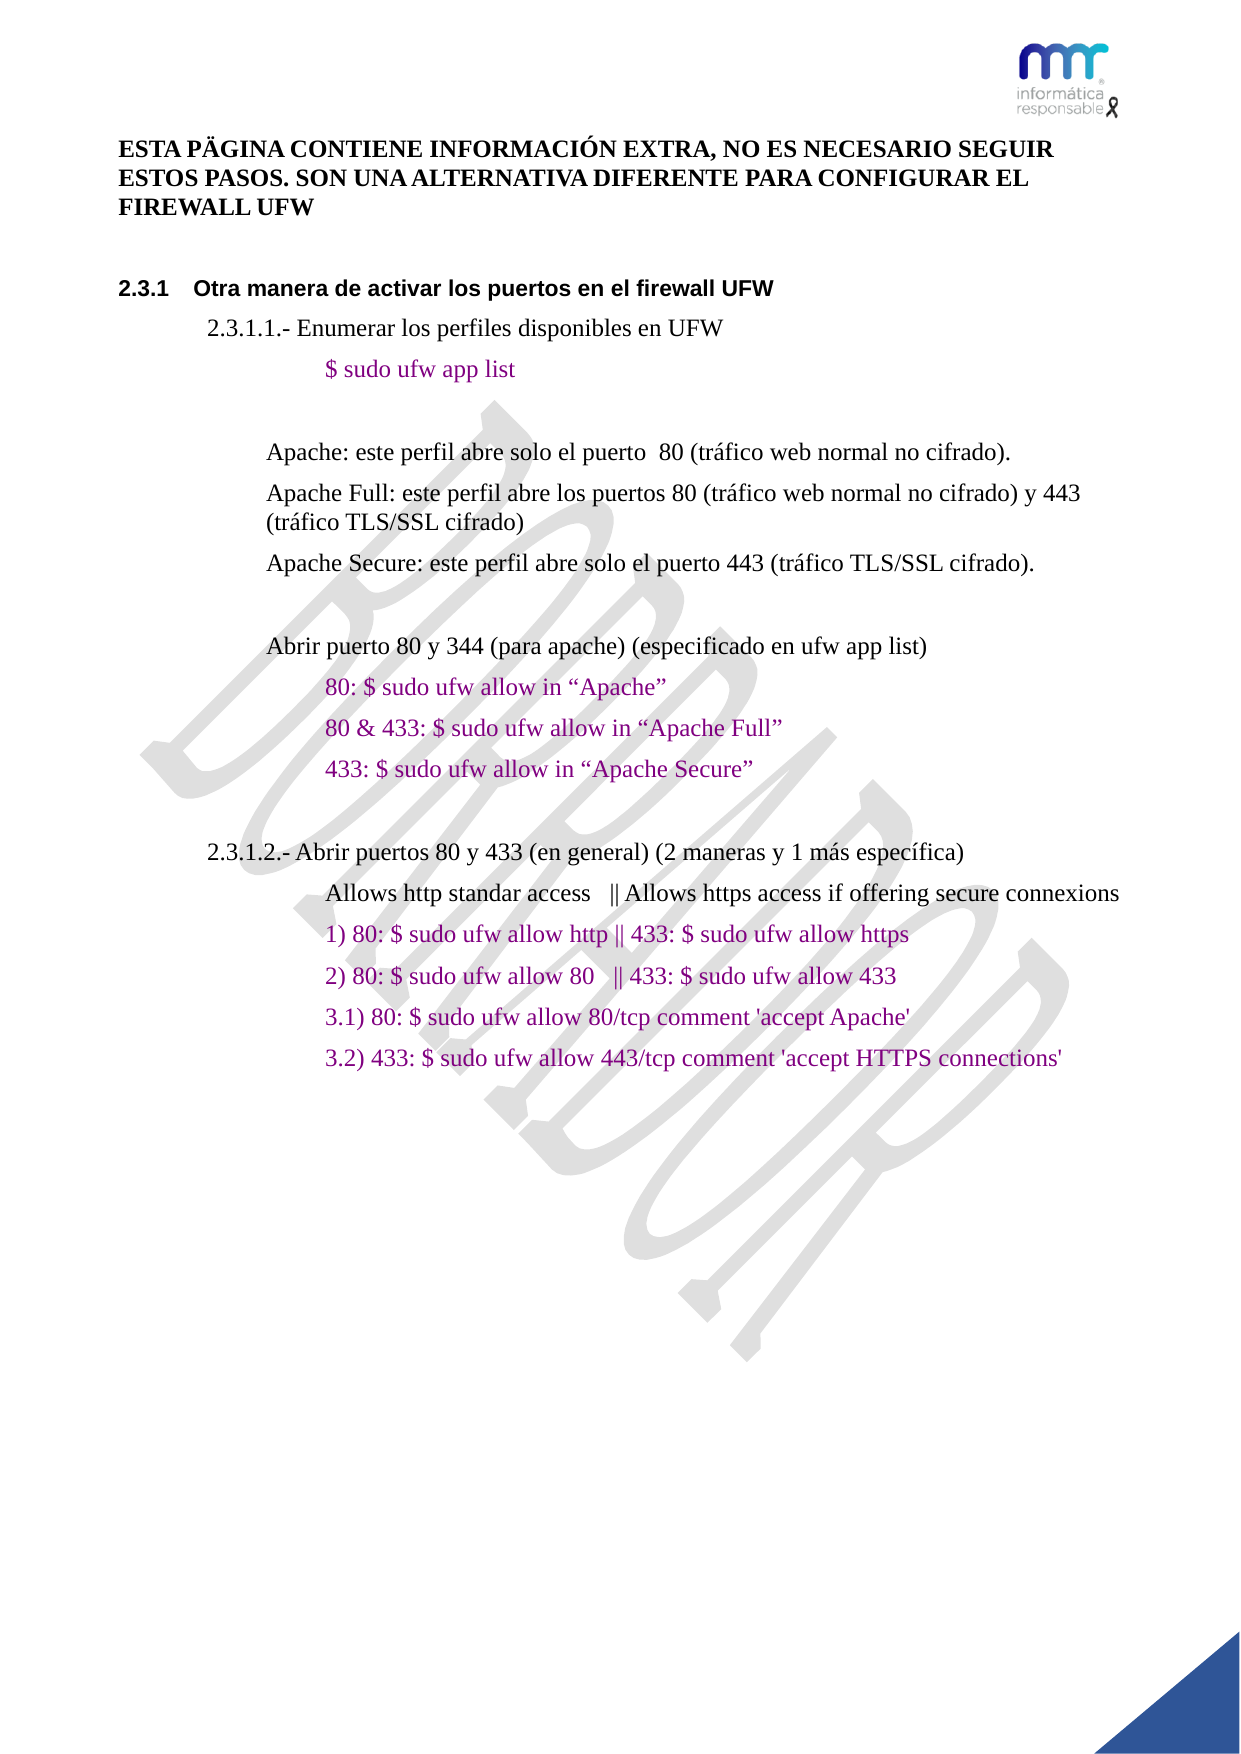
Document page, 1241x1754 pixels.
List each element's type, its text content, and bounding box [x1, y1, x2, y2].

text Abrir puerto 80 y 344 (para apache) (especificado en ufw app list) [524, 631, 586, 659]
text 3.2) 433: $ sudo ufw allow 443/tcp comment 'accept HTTPS connections' [551, 1043, 626, 1072]
text 433: $ sudo ufw allow in “Apache Secure” [604, 754, 684, 783]
text 1) 80: $ sudo ufw allow http || 433: $ sudo ufw allow https [325, 919, 375, 948]
text Allows http standar access || Allows https access if offering secure connexions [334, 878, 407, 907]
text 2) 80: $ sudo ufw allow 80 || 433: $ sudo ufw allow 433 [325, 961, 372, 989]
text Allows http standar access || Allows https access if offering secure connexions [632, 878, 695, 907]
text 2) 80: $ sudo ufw allow 80 || 433: $ sudo ufw allow 433 [850, 961, 956, 989]
subtitle Otra manera de activar los puertos en el firewall UFW [118, 274, 1122, 301]
text Allows http standar access || Allows https access if offering secure connexions [480, 878, 537, 907]
text Apache: este perfil abre solo el puerto 80 (tráfico web normal no cifrado). [531, 437, 1122, 466]
text 1) 80: $ sudo ufw allow http || 433: $ sudo ufw allow https [658, 919, 750, 948]
text 1) 80: $ sudo ufw allow http || 433: $ sudo ufw allow https [608, 919, 660, 948]
text 3.2) 433: $ sudo ufw allow 443/tcp comment 'accept HTTPS connections' [325, 1043, 454, 1072]
text Abrir puerto 80 y 344 (para apache) (especificado en ufw app list) [276, 631, 349, 659]
text 2) 80: $ sudo ufw allow 80 || 433: $ sudo ufw allow 433 [407, 961, 473, 989]
text 3.2) 433: $ sudo ufw allow 443/tcp comment 'accept HTTPS connections' [1013, 1043, 1122, 1072]
text 1) 80: $ sudo ufw allow http || 433: $ sudo ufw allow https [984, 919, 1122, 948]
text 3.2) 433: $ sudo ufw allow 443/tcp comment 'accept HTTPS connections' [883, 1043, 943, 1072]
text 3.1) 80: $ sudo ufw allow 80/tcp comment 'accept Apache' [979, 1002, 1040, 1031]
text 433: $ sudo ufw allow in “Apache Secure” [400, 754, 463, 783]
text 3.2) 433: $ sudo ufw allow 443/tcp comment 'accept HTTPS connections' [466, 1043, 552, 1072]
text 80: $ sudo ufw allow in “Apache” [484, 672, 545, 701]
text 1) 80: $ sudo ufw allow http || 433: $ sudo ufw allow https [439, 919, 505, 948]
text $ sudo ufw app list [325, 354, 1122, 383]
text 80: $ sudo ufw allow in “Apache” [539, 672, 619, 701]
text Apache Secure: este perfil abre solo el puerto 443 (tráfico TLS/SSL cifrado). [266, 548, 363, 577]
text 2) 80: $ sudo ufw allow 80 || 433: $ sudo ufw allow 433 [475, 961, 555, 989]
text Apache Full: este perfil abre los puertos 80 (tráfico web normal no cifrado) y 443 (tráfico TLS/SSL cifrado) [266, 478, 433, 536]
text Abrir puerto 80 y 344 (para apache) (especificado en ufw app list) [408, 631, 526, 659]
text 2.3.1.2.- Abrir puertos 80 y 433 (en general) (2 maneras y 1 más específica) [568, 837, 698, 866]
text Allows http standar access || Allows https access if offering secure connexions [537, 878, 651, 907]
text 2) 80: $ sudo ufw allow 80 || 433: $ sudo ufw allow 433 [703, 961, 808, 989]
text 2.3.1.2.- Abrir puertos 80 y 433 (en general) (2 maneras y 1 más específica) [292, 837, 380, 866]
text 433: $ sudo ufw allow in “Apache Secure” [325, 754, 405, 783]
text 3.1) 80: $ sudo ufw allow 80/tcp comment 'accept Apache' [489, 1002, 588, 1031]
text Apache Secure: este perfil abre solo el puerto 443 (tráfico TLS/SSL cifrado). [358, 548, 441, 577]
text Abrir puerto 80 y 344 (para apache) (especificado en ufw app list) [581, 631, 651, 659]
text 3.2) 433: $ sudo ufw allow 443/tcp comment 'accept HTTPS connections' [765, 1043, 886, 1072]
text Apache Full: este perfil abre los puertos 80 (tráfico web normal no cifrado) y 443 (tráfico TLS/SSL cifrado) [478, 478, 1122, 536]
text 1) 80: $ sudo ufw allow http || 433: $ sudo ufw allow https [844, 919, 906, 948]
text 3.1) 80: $ sudo ufw allow 80/tcp comment 'accept Apache' [1048, 1002, 1122, 1031]
text Apache Full: este perfil abre los puertos 80 (tráfico web normal no cifrado) y 443 (tráfico TLS/SSL cifrado) [399, 478, 501, 536]
text 2) 80: $ sudo ufw allow 80 || 433: $ sudo ufw allow 433 [622, 961, 708, 989]
text Allows http standar access || Allows https access if offering secure connexions [785, 878, 871, 907]
text 2.3.1.1.- Enumerar los perfiles disponibles en UFW [207, 313, 1122, 342]
text 2) 80: $ sudo ufw allow 80 || 433: $ sudo ufw allow 433 [956, 961, 1019, 989]
text 2.3.1.2.- Abrir puertos 80 y 433 (en general) (2 maneras y 1 más específica) [728, 837, 832, 866]
text 80: $ sudo ufw allow in “Apache” [749, 672, 1122, 701]
text 3.1) 80: $ sudo ufw allow 80/tcp comment 'accept Apache' [586, 1002, 667, 1031]
text 433: $ sudo ufw allow in “Apache Secure” [513, 754, 609, 783]
text 2.3.1.2.- Abrir puertos 80 y 433 (en general) (2 maneras y 1 más específica) [439, 837, 526, 866]
text Allows http standar access || Allows https access if offering secure connexions [408, 878, 485, 907]
text ESTA PÄGINA CONTIENE INFORMACIÓN EXTRA, NO ES NECESARIO SEGUIR ESTOS PASOS. SON UNA ALTERNATIVA DIFERENTE PARA CONFIGURAR EL FIREWALL UFW [118, 134, 1122, 221]
text 80 & 433: $ sudo ufw allow in “Apache Full” [443, 713, 504, 742]
text Apache Secure: este perfil abre solo el puerto 443 (tráfico TLS/SSL cifrado). [590, 548, 1122, 577]
text Allows http standar access || Allows https access if offering secure connexions [877, 878, 1122, 907]
text 3.1) 80: $ sudo ufw allow 80/tcp comment 'accept Apache' [661, 1002, 769, 1031]
text 2.3.1.2.- Abrir puertos 80 y 433 (en general) (2 maneras y 1 más específica) [374, 837, 439, 866]
text 80 & 433: $ sudo ufw allow in “Apache Full” [572, 713, 650, 742]
text 80: $ sudo ufw allow in “Apache” [686, 672, 729, 701]
text 3.1) 80: $ sudo ufw allow 80/tcp comment 'accept Apache' [806, 1002, 923, 1031]
text 1) 80: $ sudo ufw allow http || 433: $ sudo ufw allow https [896, 919, 975, 948]
text 3.2) 433: $ sudo ufw allow 443/tcp comment 'accept HTTPS connections' [620, 1043, 728, 1072]
text 80: $ sudo ufw allow in “Apache” [367, 672, 488, 701]
text Abrir puerto 80 y 344 (para apache) (especificado en ufw app list) [357, 631, 411, 659]
text 433: $ sudo ufw allow in “Apache Secure” [799, 754, 1122, 783]
text Abrir puerto 80 y 344 (para apache) (especificado en ufw app list) [664, 631, 714, 659]
text 80 & 433: $ sudo ufw allow in “Apache Full” [498, 713, 578, 742]
text Apache Secure: este perfil abre solo el puerto 443 (tráfico TLS/SSL cifrado). [434, 548, 503, 577]
text 80 & 433: $ sudo ufw allow in “Apache Full” [719, 713, 1122, 742]
text 80: $ sudo ufw allow in “Apache” [615, 672, 691, 701]
text Abrir puerto 80 y 344 (para apache) (especificado en ufw app list) [726, 631, 1122, 659]
text 1) 80: $ sudo ufw allow http || 433: $ sudo ufw allow https [506, 919, 603, 948]
text 2.3.1.2.- Abrir puertos 80 y 433 (en general) (2 maneras y 1 más específica) [903, 837, 1122, 866]
text 1) 80: $ sudo ufw allow http || 433: $ sudo ufw allow https [744, 919, 844, 948]
text 2) 80: $ sudo ufw allow 80 || 433: $ sudo ufw allow 433 [1056, 961, 1122, 989]
text 3.1) 80: $ sudo ufw allow 80/tcp comment 'accept Apache' [325, 1002, 441, 1031]
text 80 & 433: $ sudo ufw allow in “Apache Full” [329, 713, 447, 742]
text 80: $ sudo ufw allow in “Apache” [325, 672, 370, 701]
text 3.2) 433: $ sudo ufw allow 443/tcp comment 'accept HTTPS connections' [938, 1043, 1016, 1072]
text Apache Secure: este perfil abre solo el puerto 443 (tráfico TLS/SSL cifrado). [495, 548, 587, 577]
text 433: $ sudo ufw allow in “Apache Secure” [680, 754, 794, 783]
text Apache: este perfil abre solo el puerto 80 (tráfico web normal no cifrado). [266, 437, 474, 466]
text 2) 80: $ sudo ufw allow 80 || 433: $ sudo ufw allow 433 [807, 961, 855, 989]
text Allows http standar access || Allows https access if offering secure connexions [693, 878, 791, 907]
text 2.3.1.2.- Abrir puertos 80 y 433 (en general) (2 maneras y 1 más específica) [826, 837, 883, 866]
text 80 & 433: $ sudo ufw allow in “Apache Full” [645, 713, 719, 742]
text 1) 80: $ sudo ufw allow http || 433: $ sudo ufw allow https [377, 919, 444, 948]
text 3.1) 80: $ sudo ufw allow 80/tcp comment 'accept Apache' [920, 1002, 984, 1031]
text 3.1) 80: $ sudo ufw allow 80/tcp comment 'accept Apache' [766, 1002, 811, 1031]
text 3.1) 80: $ sudo ufw allow 80/tcp comment 'accept Apache' [449, 1002, 507, 1031]
text 2) 80: $ sudo ufw allow 80 || 433: $ sudo ufw allow 433 [538, 961, 609, 989]
